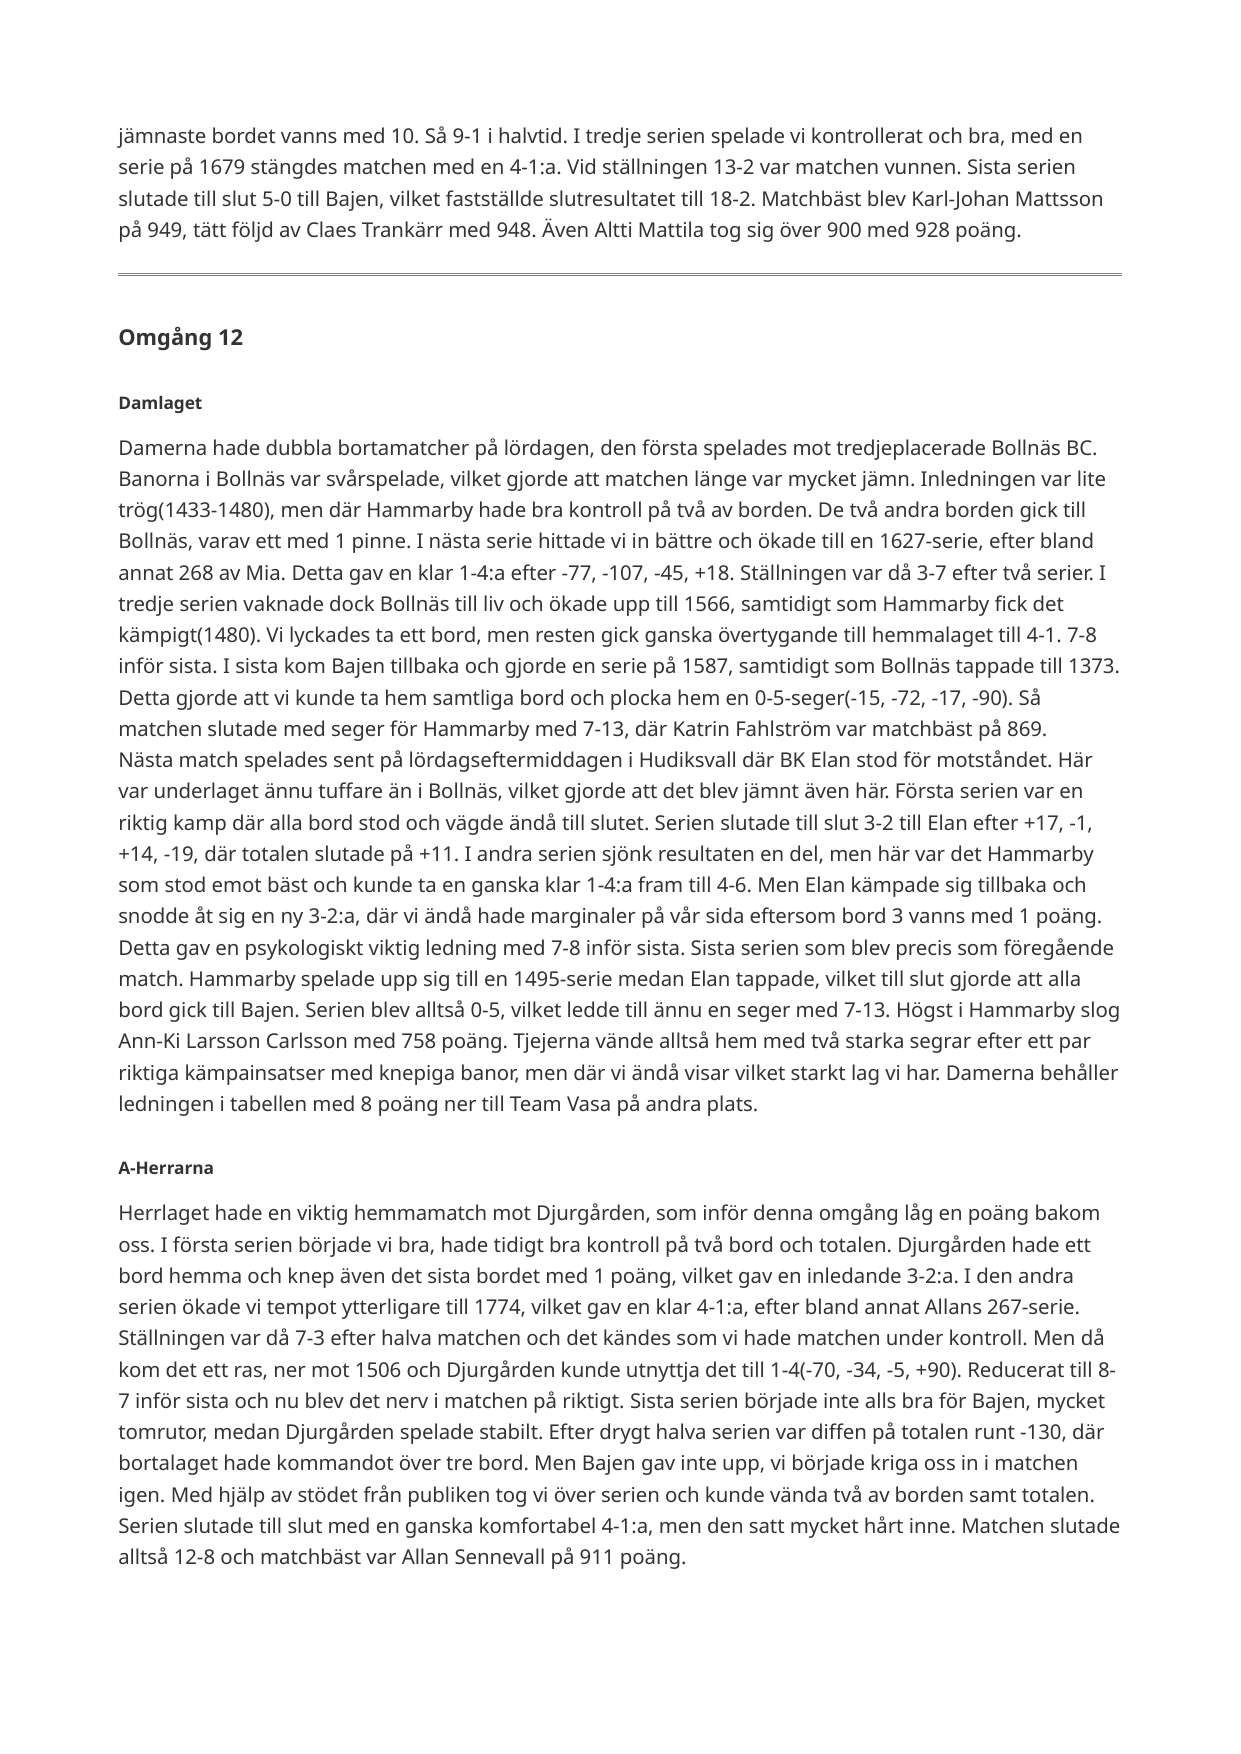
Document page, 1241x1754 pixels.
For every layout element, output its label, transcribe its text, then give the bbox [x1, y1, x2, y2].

text Herrlaget hade en viktig hemmamatch mot Djurgården, som inför denna omgång låg en poäng bakom oss. I första serien började vi bra, hade tidigt bra kontroll på två bord och totalen. Djurgården hade ett bord hemma och knep även det sista bordet med 1 poäng, vilket gav en inledande 3-2:a. I den andra serien ökade vi tempot ytterligare till 1774, vilket gav en klar 4-1:a, efter bland annat Allans 267-serie. Ställningen var då 7-3 efter halva matchen och det kändes som vi hade matchen under kontroll. Men då kom det ett ras, ner mot 1506 och Djurgården kunde utnyttja det till 1-4(-70, -34, -5, +90). Reducerat till 8-7 inför sista och nu blev det nerv i matchen på riktigt. Sista serien började inte alls bra för Bajen, mycket tomrutor, medan Djurgården spelade stabilt. Efter drygt halva serien var diffen på totalen runt -130, där bortalaget hade kommandot över tre bord. Men Bajen gav inte upp, vi började kriga oss in i matchen igen. Med hjälp av stödet från publiken tog vi över serien och kunde vända två av borden samt totalen. Serien slutade till slut med en ganska komfortabel 4-1:a, men den satt mycket hårt inne. Matchen slutade alltså 12-8 och matchbäst var Allan Sennevall på 911 poäng. [118, 1196, 1122, 1571]
subtitle A-Herrarna [118, 1149, 1122, 1180]
subtitle Omgång 12 [118, 321, 1122, 352]
text jämnaste bordet vanns med 10. Så 9-1 i halvtid. I tredje serien spelade vi kontrollerat och bra, med en serie på 1679 stängdes matchen med en 4-1:a. Vid ställningen 13-2 var matchen vunnen. Sista serien slutade till slut 5-0 till Bajen, vilket fastställde slutresultatet till 18-2. Matchbäst blev Karl-Johan Mattsson på 949, tätt följd av Claes Trankärr med 948. Även Altti Mattila tog sig över 900 med 928 poäng. [118, 118, 1122, 243]
text Damerna hade dubbla bortamatcher på lördagen, den första spelades mot tredjeplacerade Bollnäs BC. Banorna i Bollnäs var svårspelade, vilket gjorde att matchen länge var mycket jämn. Inledningen var lite trög(1433-1480), men där Hammarby hade bra kontroll på två av borden. De två andra borden gick till Bollnäs, varav ett med 1 pinne. I nästa serie hittade vi in bättre och ökade till en 1627-serie, efter bland annat 268 av Mia. Detta gav en klar 1-4:a efter -77, -107, -45, +18. Ställningen var då 3-7 efter två serier. I tredje serien vaknade dock Bollnäs till liv och ökade upp till 1566, samtidigt som Hammarby fick det kämpigt(1480). Vi lyckades ta ett bord, men resten gick ganska övertygande till hemmalaget till 4-1. 7-8 inför sista. I sista kom Bajen tillbaka och gjorde en serie på 1587, samtidigt som Bollnäs tappade till 1373. Detta gjorde att vi kunde ta hem samtliga bord och plocka hem en 0-5-seger(-15, -72, -17, -90). Så matchen slutade med seger för Hammarby med 7-13, där Katrin Fahlström var matchbäst på 869. Nästa match spelades sent på lördagseftermiddagen i Hudiksvall där BK Elan stod för motståndet. Här var underlaget ännu tuffare än i Bollnäs, vilket gjorde att det blev jämnt även här. Första serien var en riktig kamp där alla bord stod och vägde ändå till slutet. Serien slutade till slut 3-2 till Elan efter +17, -1, +14, -19, där totalen slutade på +11. I andra serien sjönk resultaten en del, men här var det Hammarby som stod emot bäst och kunde ta en ganska klar 1-4:a fram till 4-6. Men Elan kämpade sig tillbaka och snodde åt sig en ny 3-2:a, där vi ändå hade marginaler på vår sida eftersom bord 3 vanns med 1 poäng. Detta gav en psykologiskt viktig ledning med 7-8 inför sista. Sista serien som blev precis som föregående match. Hammarby spelade upp sig till en 1495-serie medan Elan tappade, vilket till slut gjorde att alla bord gick till Bajen. Serien blev alltså 0-5, vilket ledde till ännu en seger med 7-13. Högst i Hammarby slog Ann-Ki Larsson Carlsson med 758 poäng. Tjejerna vände alltså hem med två starka segrar efter ett par riktiga kämpainsatser med knepiga banor, men där vi ändå visar vilket starkt lag vi har. Damerna behåller ledningen i tabellen med 8 poäng ner till Team Vasa på andra plats. [118, 430, 1122, 1117]
subtitle Damlaget [118, 383, 1122, 414]
